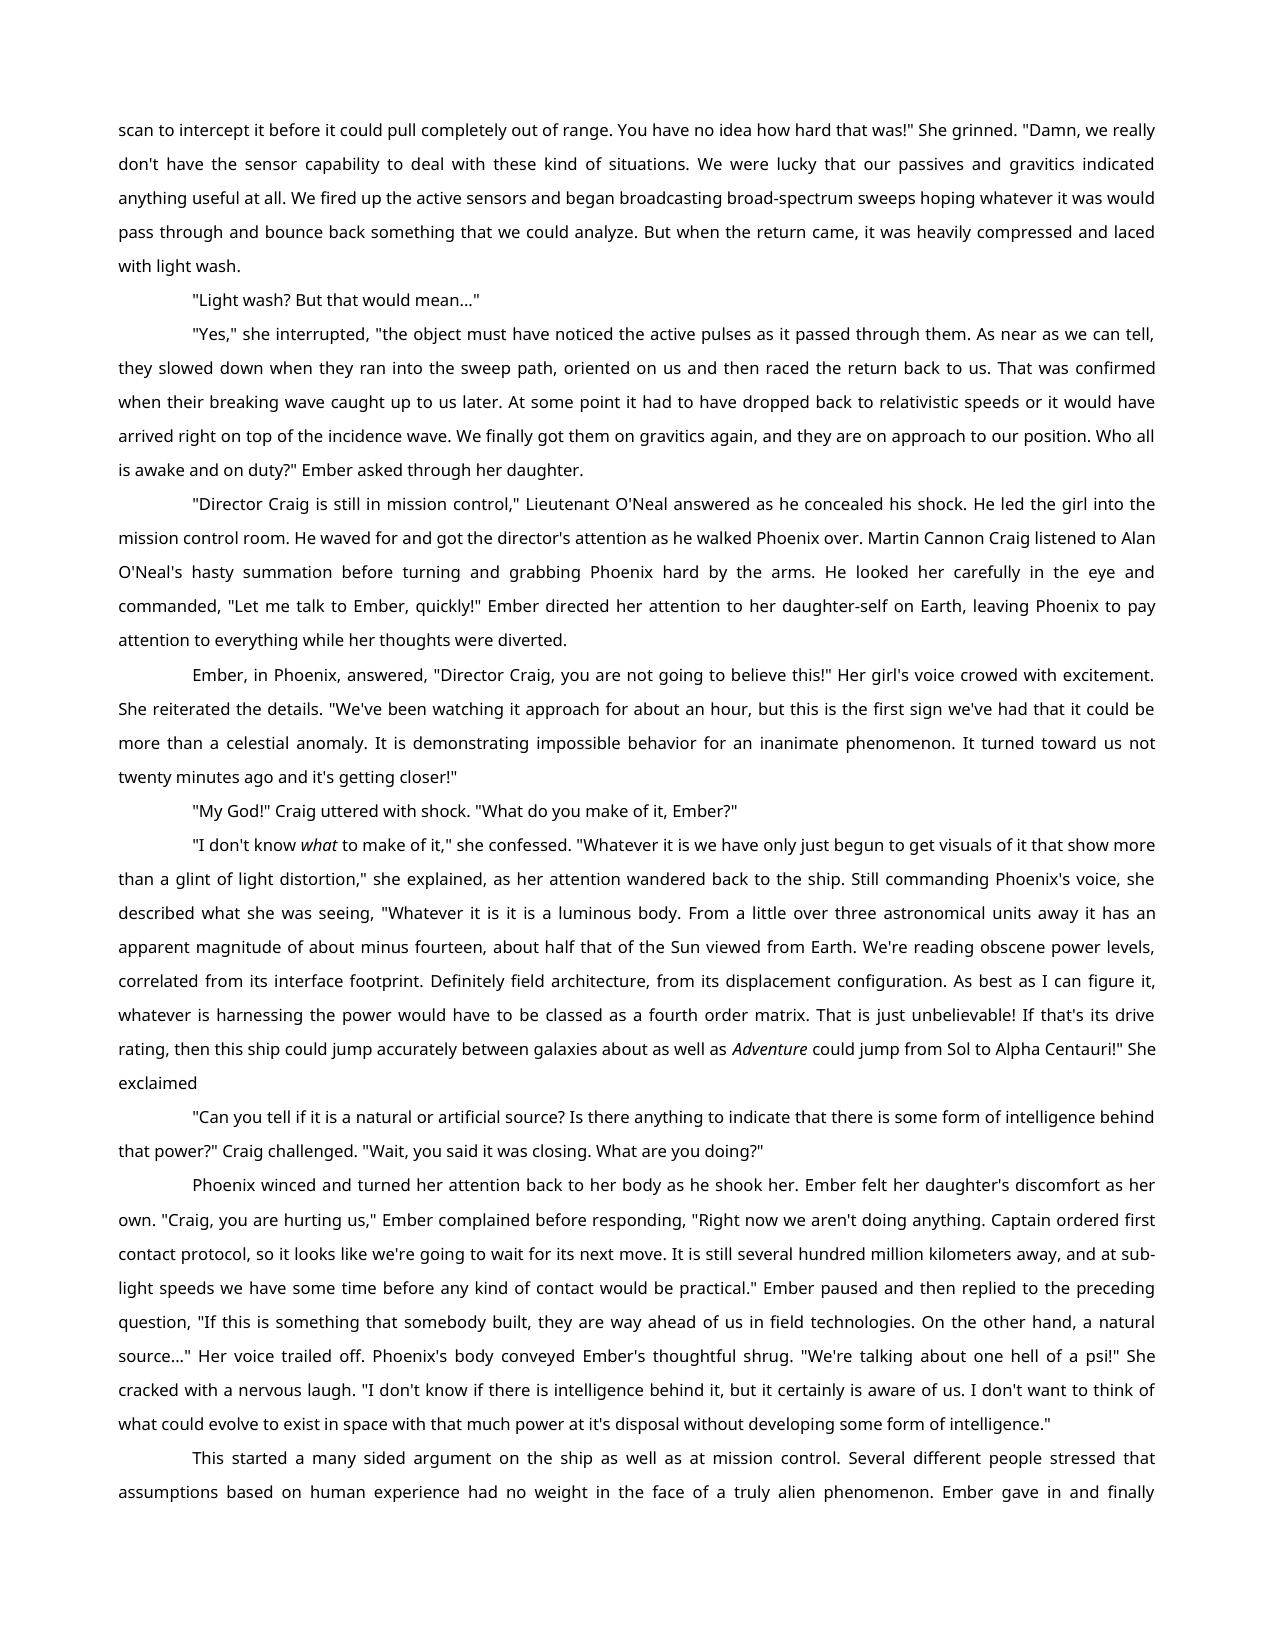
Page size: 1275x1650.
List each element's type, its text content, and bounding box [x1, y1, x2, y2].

text "Can you tell if it is a natural or artificial source? Is there anything to indicate that there is some form of intelligence behind that power?" Craig challenged. "Wait, you said it was closing. What are you doing?" [118, 1106, 1157, 1163]
text This started a many sided argument on the ship as well as at mission control. Several different people stressed that assumptions based on human experience had no weight in the face of a truly alien phenomenon. Ember gave in and finally [118, 1447, 1157, 1503]
text Ember, in Phoenix, answered, "Director Craig, you are not going to believe this!" Her girl's voice crowed with excitement. She reiterated the details. "We've been watching it approach for about an hour, but this is the first sign we've had that it could be more than a celestial anomaly. It is demonstrating impossible behavior for an inanimate phenomenon. It turned toward us not twenty minutes ago and it's getting closer!" [118, 663, 1157, 788]
text scan to intercept it before it could pull completely out of range. You have no idea how hard that was!" She grinned. "Damn, we really don't have the sensor capability to deal with these kind of situations. We were lucky that our passives and gravitics indicated anything useful at all. We fired up the active sensors and began broadcasting broad-spectrum sweeps hoping whatever it was would pass through and bounce back something that we could analyze. But when the return came, it was heavily compressed and laced with light wash. [118, 118, 1157, 277]
text "Director Craig is still in mission control," Lieutenant O'Neal answered as he concealed his shock. He led the girl into the mission control room. He waved for and got the director's attention as he walked Phoenix over. Martin Cannon Craig listened to Alan O'Neal's hasty summation before turning and grabbing Phoenix hard by the arms. He looked her carefully in the eye and commanded, "Let me talk to Ember, quickly!" Ember directed her attention to her daughter-self on Earth, leaving Phoenix to pay attention to everything while her thoughts were diverted. [118, 493, 1157, 652]
text "Yes," she interrupted, "the object must have noticed the active pulses as it passed through them. As near as we can tell, they slowed down when they ran into the sweep path, oriented on us and then raced the return back to us. That was confirmed when their breaking wave caught up to us later. At some point it had to have dropped back to relativistic speeds or it would have arrived right on top of the incidence wave. We finally got them on gravitics again, and they are on approach to our position. Who all is awake and on duty?" Ember asked through her daughter. [118, 322, 1157, 481]
text Phoenix winced and turned her attention back to her body as he shook her. Ember felt her daughter's discomfort as her own. "Craig, you are hurting us," Ember complained before responding, "Right now we aren't doing anything. Captain ordered first contact protocol, so it looks like we're going to wait for its next move. It is still several hundred million kilometers away, and at sub-light speeds we have some time before any kind of contact would be practical." Ember paused and then replied to the preceding question, "If this is something that somebody built, they are way ahead of us in field technologies. On the other hand, a natural source..." Her voice trailed off. Phoenix's body conveyed Ember's thoughtful shrug. "We're talking about one hell of a psi!" She cracked with a nervous laugh. "I don't know if there is intelligence behind it, but it certainly is aware of us. I don't want to think of what could evolve to exist in space with that much power at it's disposal without developing some form of intelligence." [118, 1174, 1157, 1435]
text "Light wash? But that would mean..." [118, 288, 1157, 311]
text "I don't know what to make of it," she confessed. "Whatever it is we have only just begun to get visuals of it that show more than a glint of light distortion," she explained, as her attention wandered back to the ship. Still commanding Phoenix's voice, she described what she was seeing, "Whatever it is it is a luminous body. From a little over three astronomical units away it has an apparent magnitude of about minus fourteen, about half that of the Sun viewed from Earth. We're reading obscene power levels, correlated from its interface footprint. Definitely field architecture, from its displacement configuration. As best as I can figure it, whatever is harnessing the power would have to be classed as a fourth order matrix. That is just unbelievable! If that's its drive rating, then this ship could jump accurately between galaxies about as well as Adventure could jump from Sol to Alpha Centauri!" She exclaimed [118, 833, 1157, 1094]
text "My God!" Craig uttered with shock. "What do you make of it, Ember?" [118, 799, 1157, 822]
